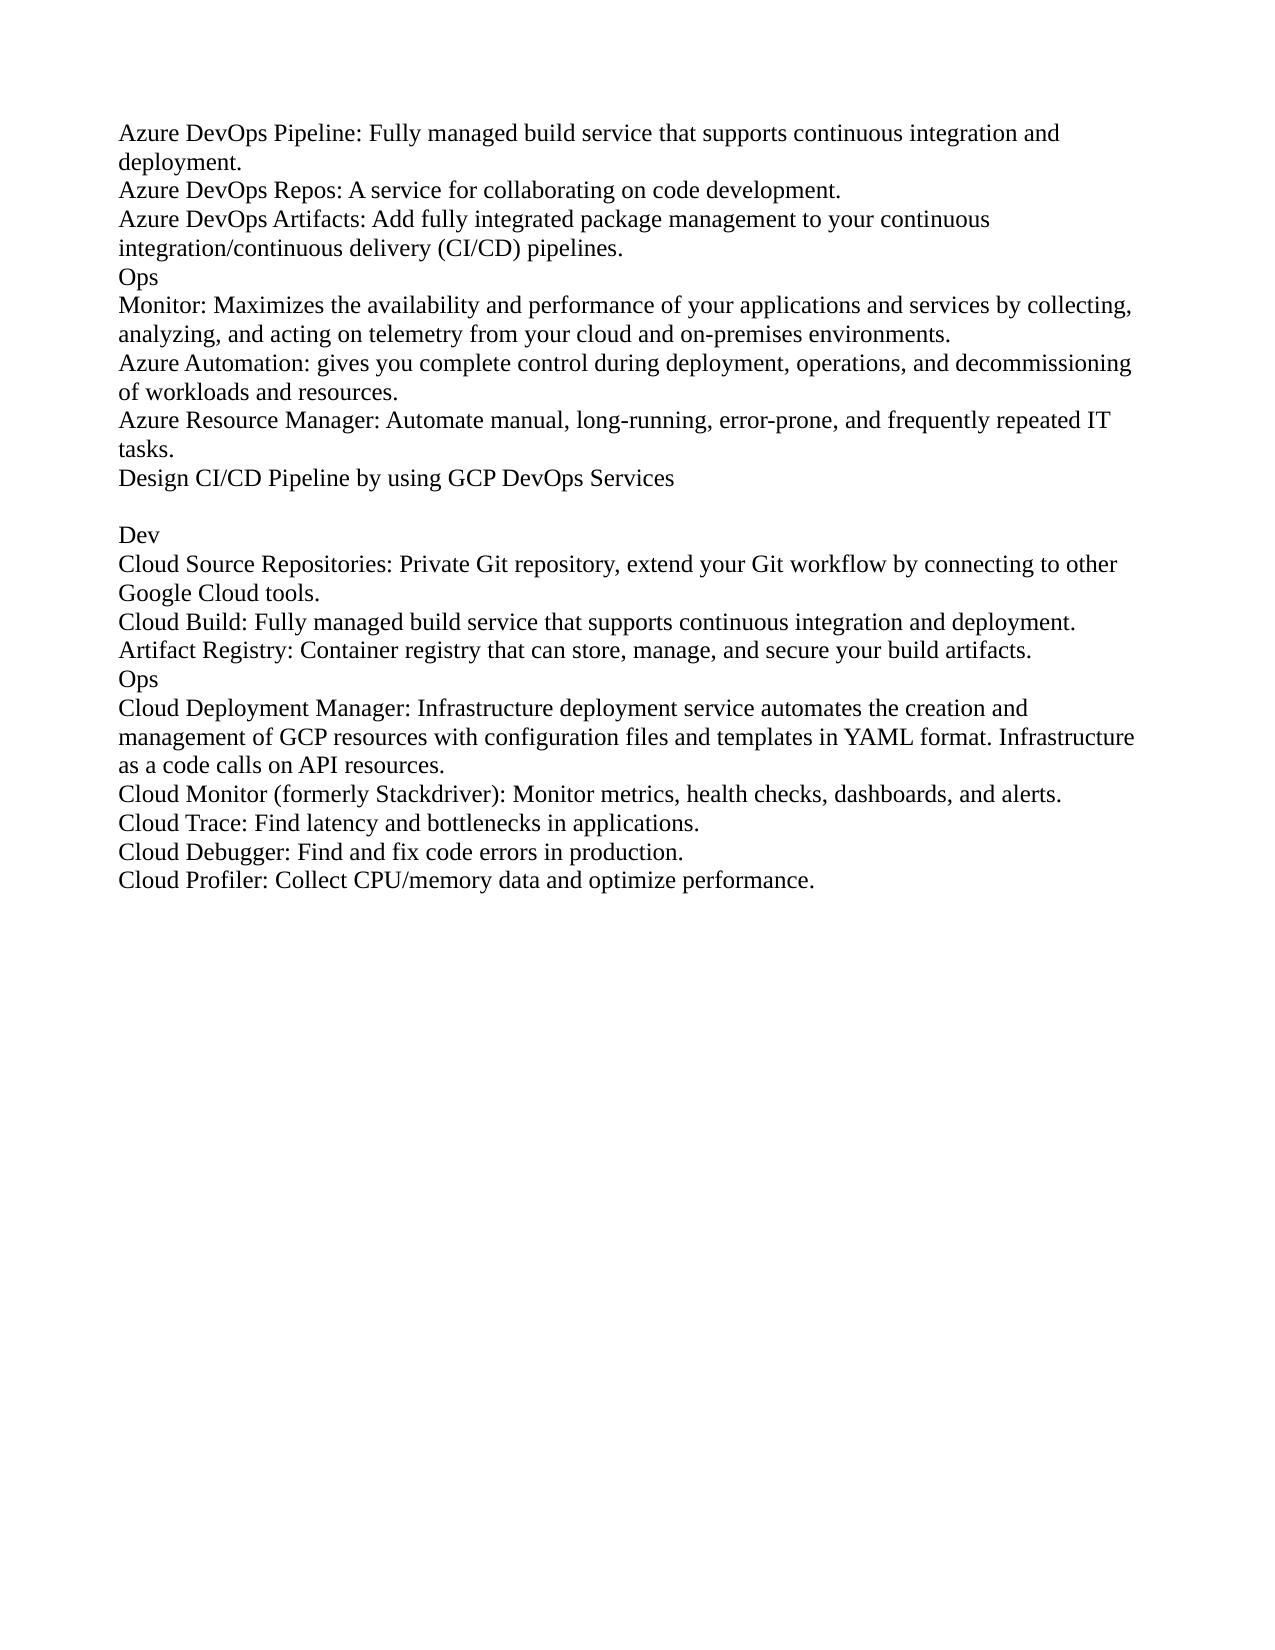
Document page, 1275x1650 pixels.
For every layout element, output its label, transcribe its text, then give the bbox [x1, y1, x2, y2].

text Cloud Trace: Find latency and bottlenecks in applications. [118, 808, 1157, 837]
text Artifact Registry: Container registry that can store, manage, and secure your build artifacts. [118, 636, 1157, 664]
text Cloud Monitor (formerly Stackdriver): Monitor metrics, health checks, dashboards, and alerts. [118, 779, 1157, 808]
text Cloud Deployment Manager: Infrastructure deployment service automates the creation and management of GCP resources with configuration files and templates in YAML format. Infrastructure as a code calls on API resources. [118, 693, 1157, 779]
text Azure DevOps Artifacts: Add fully integrated package management to your continuous integration/continuous delivery (CI/CD) pipelines. [118, 204, 1157, 262]
text Design CI/CD Pipeline by using GCP DevOps Services [118, 463, 1157, 492]
text Dev [118, 521, 1157, 549]
text Azure Resource Manager: Automate manual, long-running, error-prone, and frequently repeated IT tasks. [118, 406, 1157, 463]
text Monitor: Maximizes the availability and performance of your applications and services by collecting, analyzing, and acting on telemetry from your cloud and on-premises environments. [118, 291, 1157, 348]
text Ops [118, 262, 1157, 291]
text Cloud Source Repositories: Private Git repository, extend your Git workflow by connecting to other Google Cloud tools. [118, 549, 1157, 607]
text Azure DevOps Pipeline: Fully managed build service that supports continuous integration and deployment. [118, 118, 1157, 176]
text Azure Automation: gives you complete control during deployment, operations, and decommissioning of workloads and resources. [118, 348, 1157, 406]
text Ops [118, 664, 1157, 693]
text Azure DevOps Repos: A service for collaborating on code development. [118, 176, 1157, 204]
text Cloud Profiler: Collect CPU/memory data and optimize performance. [118, 866, 1157, 894]
text Cloud Debugger: Find and fix code errors in production. [118, 837, 1157, 866]
text Cloud Build: Fully managed build service that supports continuous integration and deployment. [118, 607, 1157, 636]
